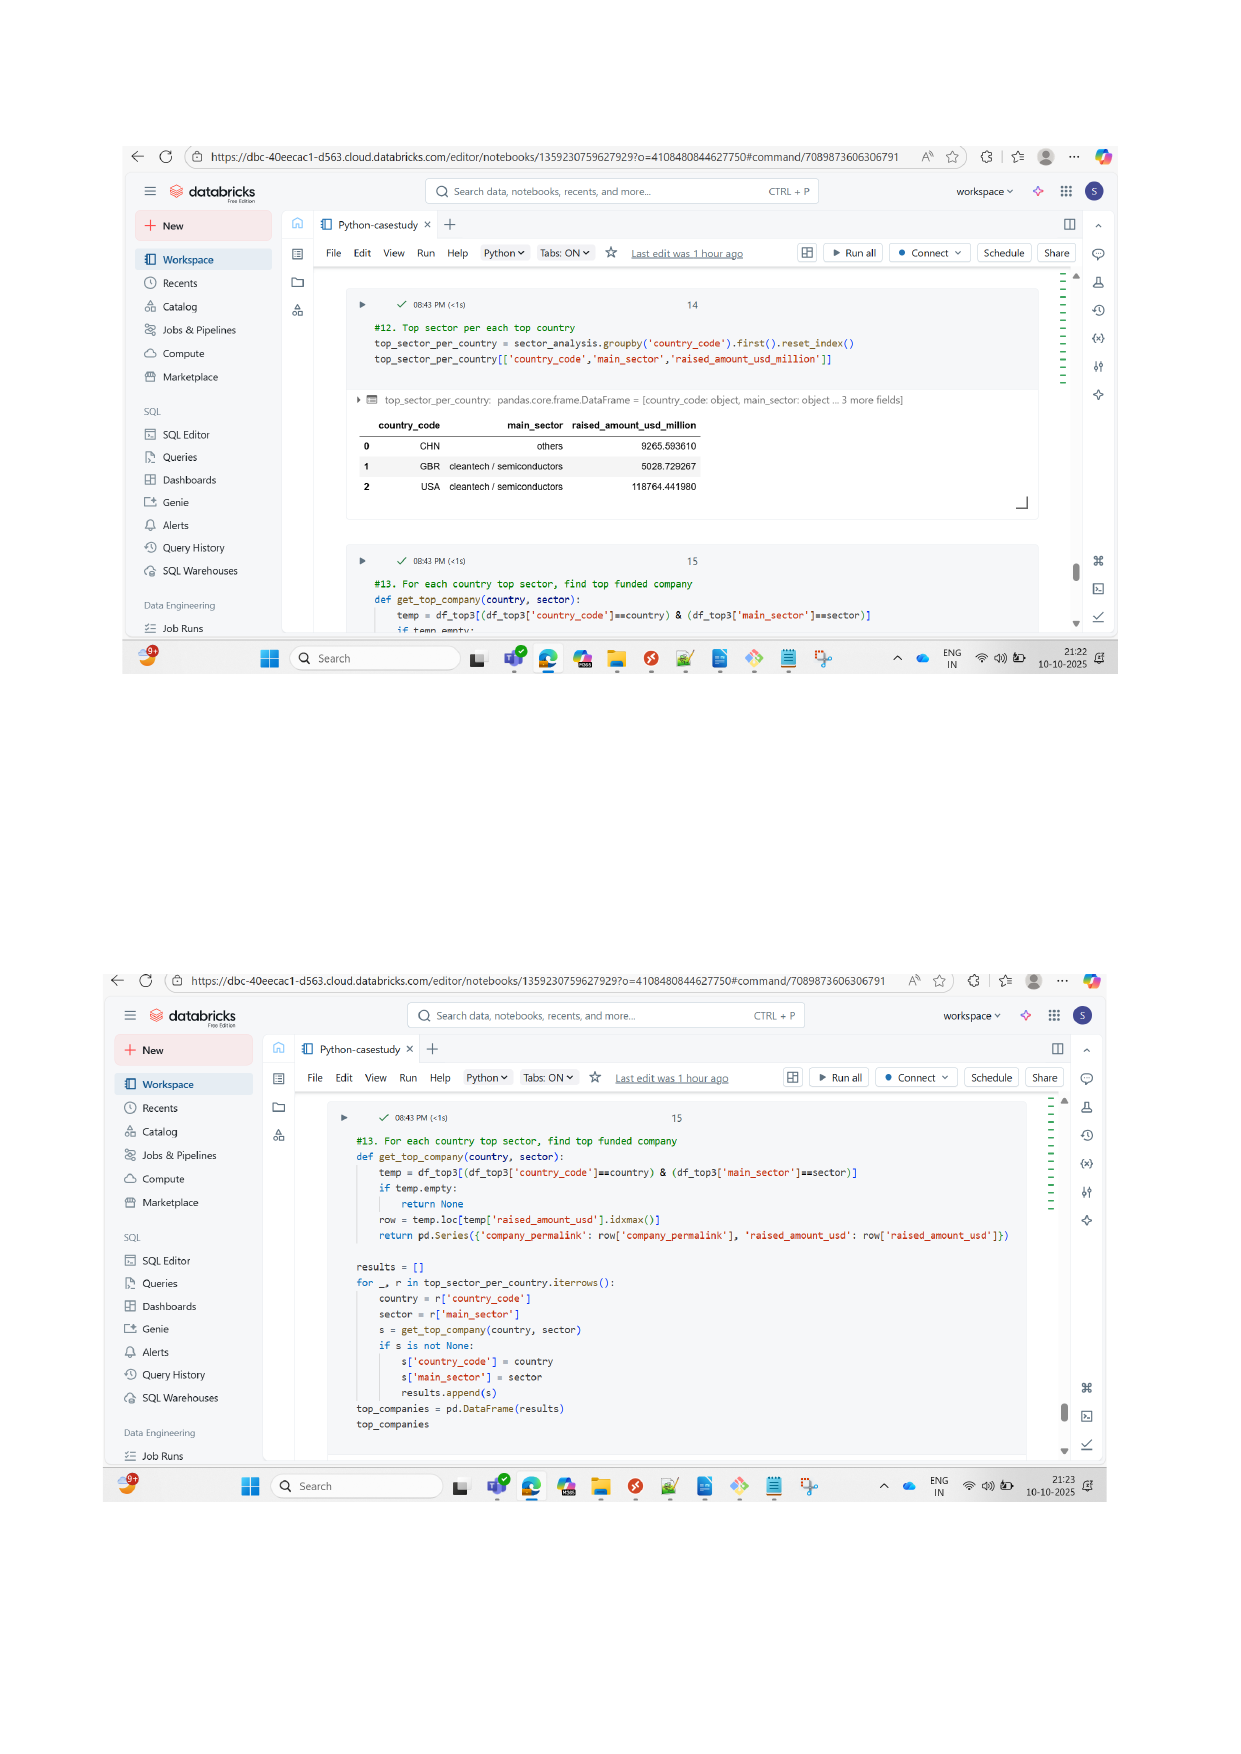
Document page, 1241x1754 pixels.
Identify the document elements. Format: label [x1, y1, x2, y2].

picture [102, 974, 1107, 1502]
picture [122, 146, 1118, 674]
